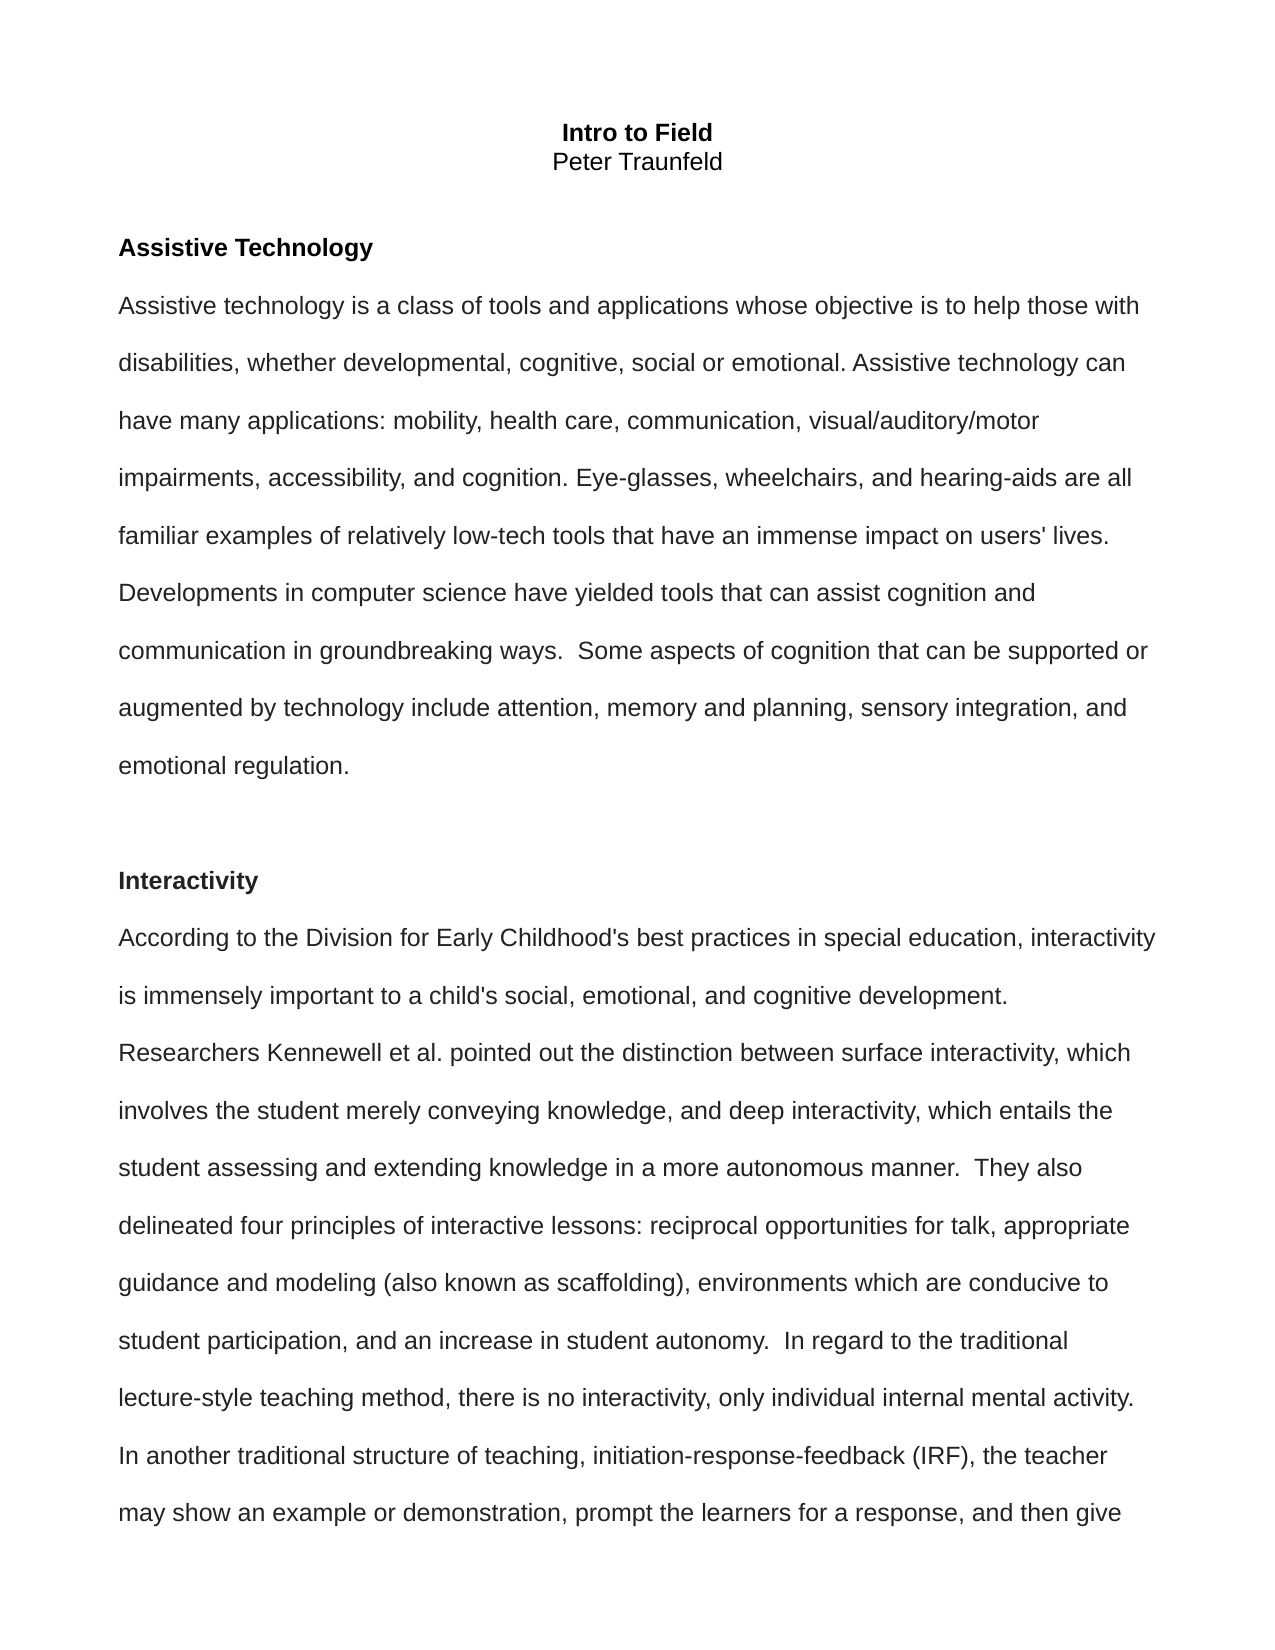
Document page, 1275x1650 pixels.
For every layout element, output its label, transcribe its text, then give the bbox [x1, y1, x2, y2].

text Assistive Technology [118, 233, 1157, 262]
text Intro to Field [118, 118, 1157, 147]
text Assistive technology is a class of tools and applications whose objective is to help those with disabilities, whether developmental, cognitive, social or emotional. Assistive technology can have many applications: mobility, health care, communication, visual/auditory/motor impairments, accessibility, and cognition. Eye-glasses, wheelchairs, and hearing-aids are all familiar examples of relatively low-tech tools that have an immense impact on users' lives. Developments in computer science have yielded tools that can assist cognition and communication in groundbreaking ways. Some aspects of cognition that can be supported or augmented by technology include attention, memory and planning, sensory integration, and emotional regulation. [118, 291, 1157, 779]
text According to the Division for Early Childhood's best practices in special education, interactivity is immensely important to a child's social, emotional, and cognitive development. Researchers Kennewell et al. pointed out the distinction between surface interactivity, which involves the student merely conveying knowledge, and deep interactivity, which entails the student assessing and extending knowledge in a more autonomous manner. They also delineated four principles of interactive lessons: reciprocal opportunities for talk, appropriate guidance and modeling (also known as scaffolding), environments which are conducive to student participation, and an increase in student autonomy. In regard to the traditional lecture-style teaching method, there is no interactivity, only individual internal mental activity. In another traditional structure of teaching, initiation-response-feedback (IRF), the teacher may show an example or demonstration, prompt the learners for a response, and then give [118, 923, 1157, 1527]
text Interactivity [118, 866, 1157, 894]
text Peter Traunfeld [118, 147, 1157, 176]
